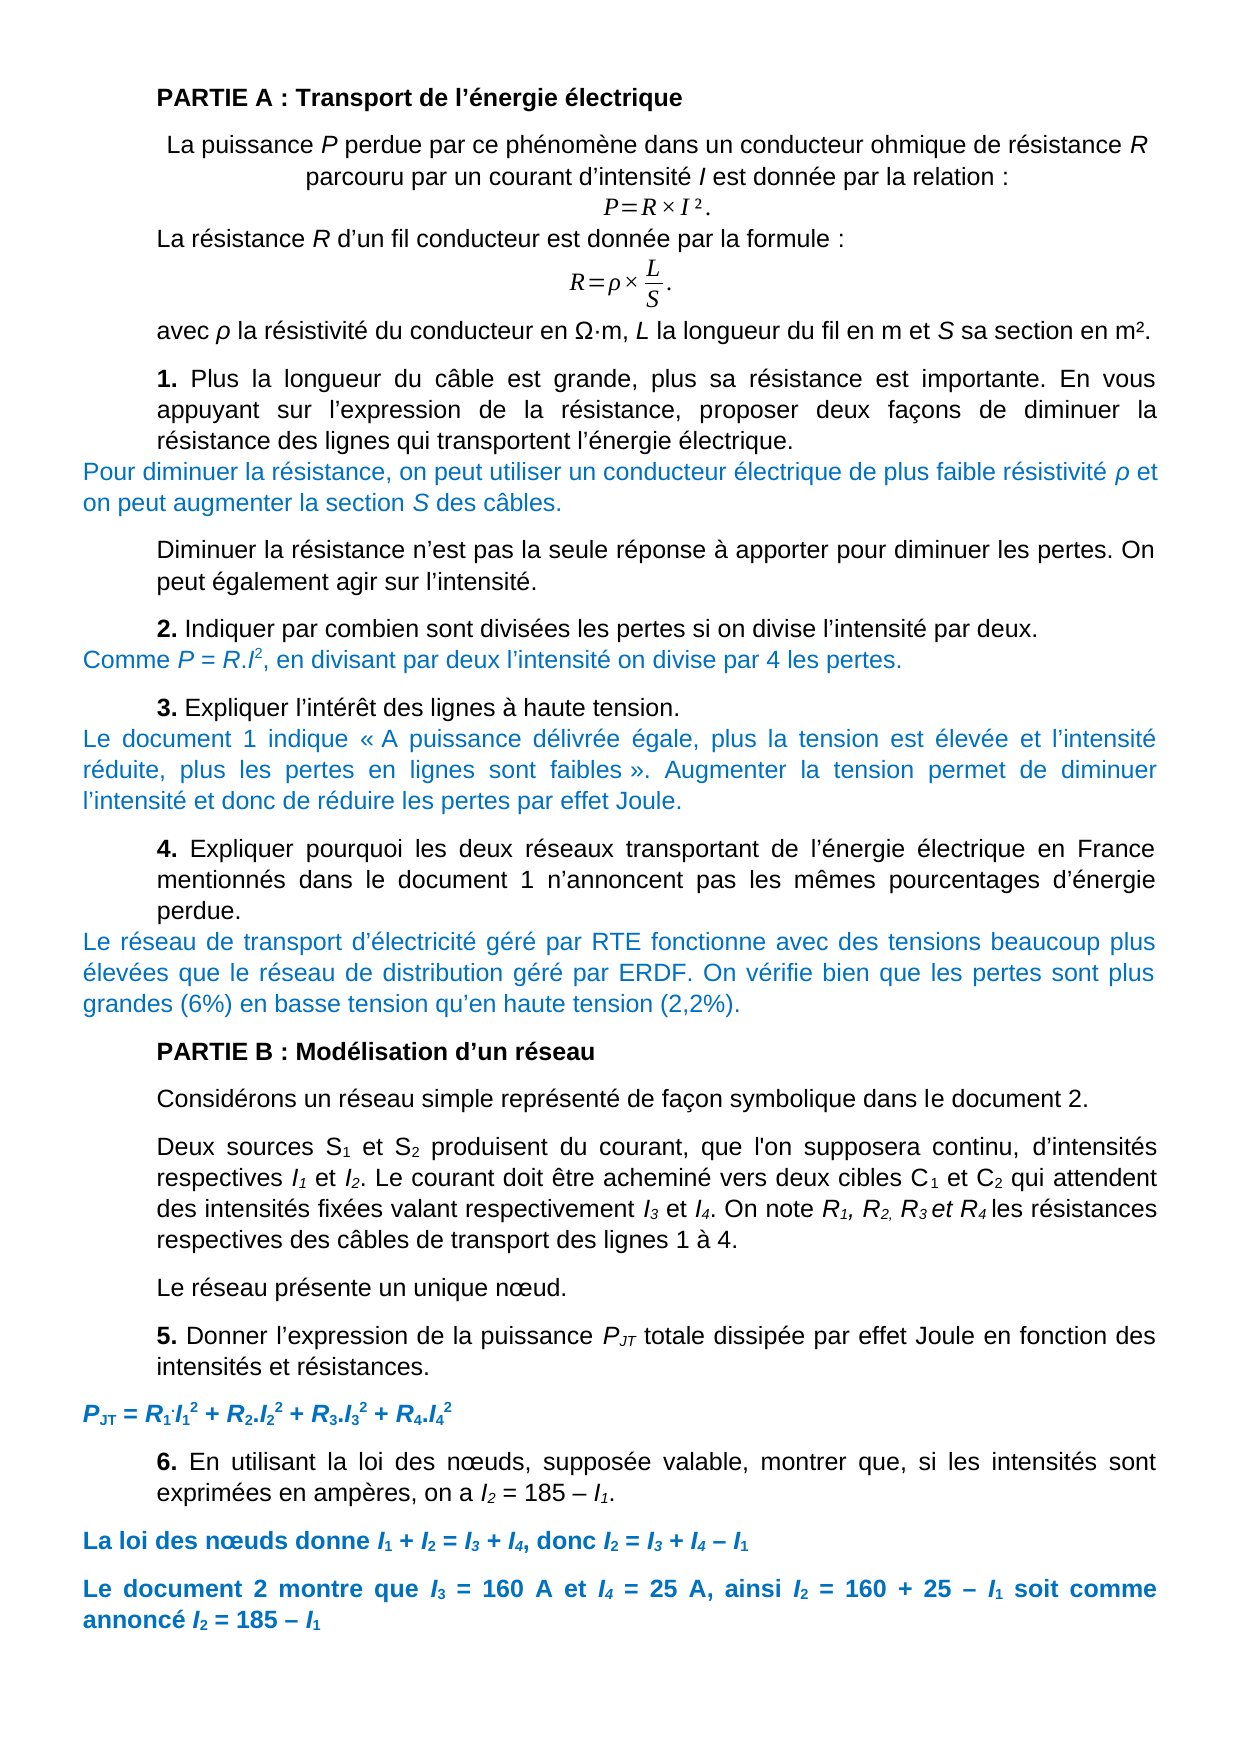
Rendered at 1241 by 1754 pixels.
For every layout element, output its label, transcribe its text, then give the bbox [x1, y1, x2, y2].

text Comme P = R.I2, en divisant par deux l’intensité on divise par 4 les pertes. [83, 645, 1157, 674]
text Le réseau de transport d’électricité géré par RTE fonctionne avec des tensions beaucoup plus élevées que le réseau de distribution géré par ERDF. On vérifie bien que les pertes sont plus grandes (6%) en basse tension qu’en haute tension (2,2%). [83, 927, 1157, 1018]
text Pour diminuer la résistance, on peut utiliser un conducteur électrique de plus faible résistivité ρ et on peut augmenter la section S des câbles. [83, 457, 1157, 516]
text 1. Plus la longueur du câble est grande, plus sa résistance est importante. En vous appuyant sur l’expression de la résistance, proposer deux façons de diminuer la résistance des lignes qui transportent l’énergie électrique. [157, 363, 1157, 454]
text Considérons un réseau simple représenté de façon symbolique dans le document 2. [156, 1084, 1157, 1113]
text 3. Expliquer l’intérêt des lignes à haute tension. [157, 693, 1157, 722]
text La résistance R d’un fil conducteur est donnée par la formule : [156, 223, 1157, 252]
text 5. Donner l’expression de la puissance PJT totale dissipée par effet Joule en fonction des intensités et résistances. [156, 1321, 1157, 1380]
text Le document 1 indique « A puissance délivrée égale, plus la tension est élevée et l’intensité réduite, plus les pertes en lignes sont faibles ». Augmenter la tension permet de diminuer l’intensité et donc de réduire les pertes par effet Joule. [83, 724, 1157, 815]
text 2. Indiquer par combien sont divisées les pertes si on divise l’intensité par deux. [157, 614, 1157, 643]
text La puissance P perdue par ce phénomène dans un conducteur ohmique de résistance R parcouru par un courant d’intensité I est donnée par la relation : [156, 130, 1157, 221]
text Diminuer la résistance n’est pas la seule réponse à apporter pour diminuer les pertes. On peut également agir sur l’intensité. [156, 535, 1157, 595]
text PJT = R1.I12 + R2.I22 + R3.I32 + R4.I42 [83, 1399, 1157, 1428]
text Deux sources S1 et S2 produisent du courant, que l'on supposera continu, d’intensités respectives I1 et I2. Le courant doit être acheminé vers deux cibles C1 et C2 qui attendent des intensités fixées valant respectivement I3 et I4. On note R1, R2, R3 et R4 les résistances respectives des câbles de transport des lignes 1 à 4. [156, 1132, 1157, 1254]
text PARTIE B : Modélisation d’un réseau [156, 1037, 1157, 1065]
text La loi des nœuds donne I1 + I2 = I3 + I4, donc I2 = I3 + I4 – I1 [83, 1526, 1157, 1554]
text 6. En utilisant la loi des nœuds, supposée valable, montrer que, si les intensités sont exprimées en ampères, on a I2 = 185 – I1. [156, 1447, 1157, 1507]
text 4. Expliquer pourquoi les deux réseaux transportant de l’énergie électrique en France mentionnés dans le document 1 n’annoncent pas les mêmes pourcentages d’énergie perdue. [157, 834, 1157, 924]
text avec ρ la résistivité du conducteur en Ω∙m, L la longueur du fil en m et S sa section en m². [156, 316, 1157, 344]
text Le document 2 montre que I3 = 160 A et I4 = 25 A, ainsi I2 = 160 + 25 – I1 soit comme annoncé I2 = 185 – I1 [83, 1573, 1157, 1633]
text Le réseau présente un unique nœud. [156, 1273, 1157, 1302]
text PARTIE A : Transport de l’énergie électrique [156, 83, 1157, 111]
